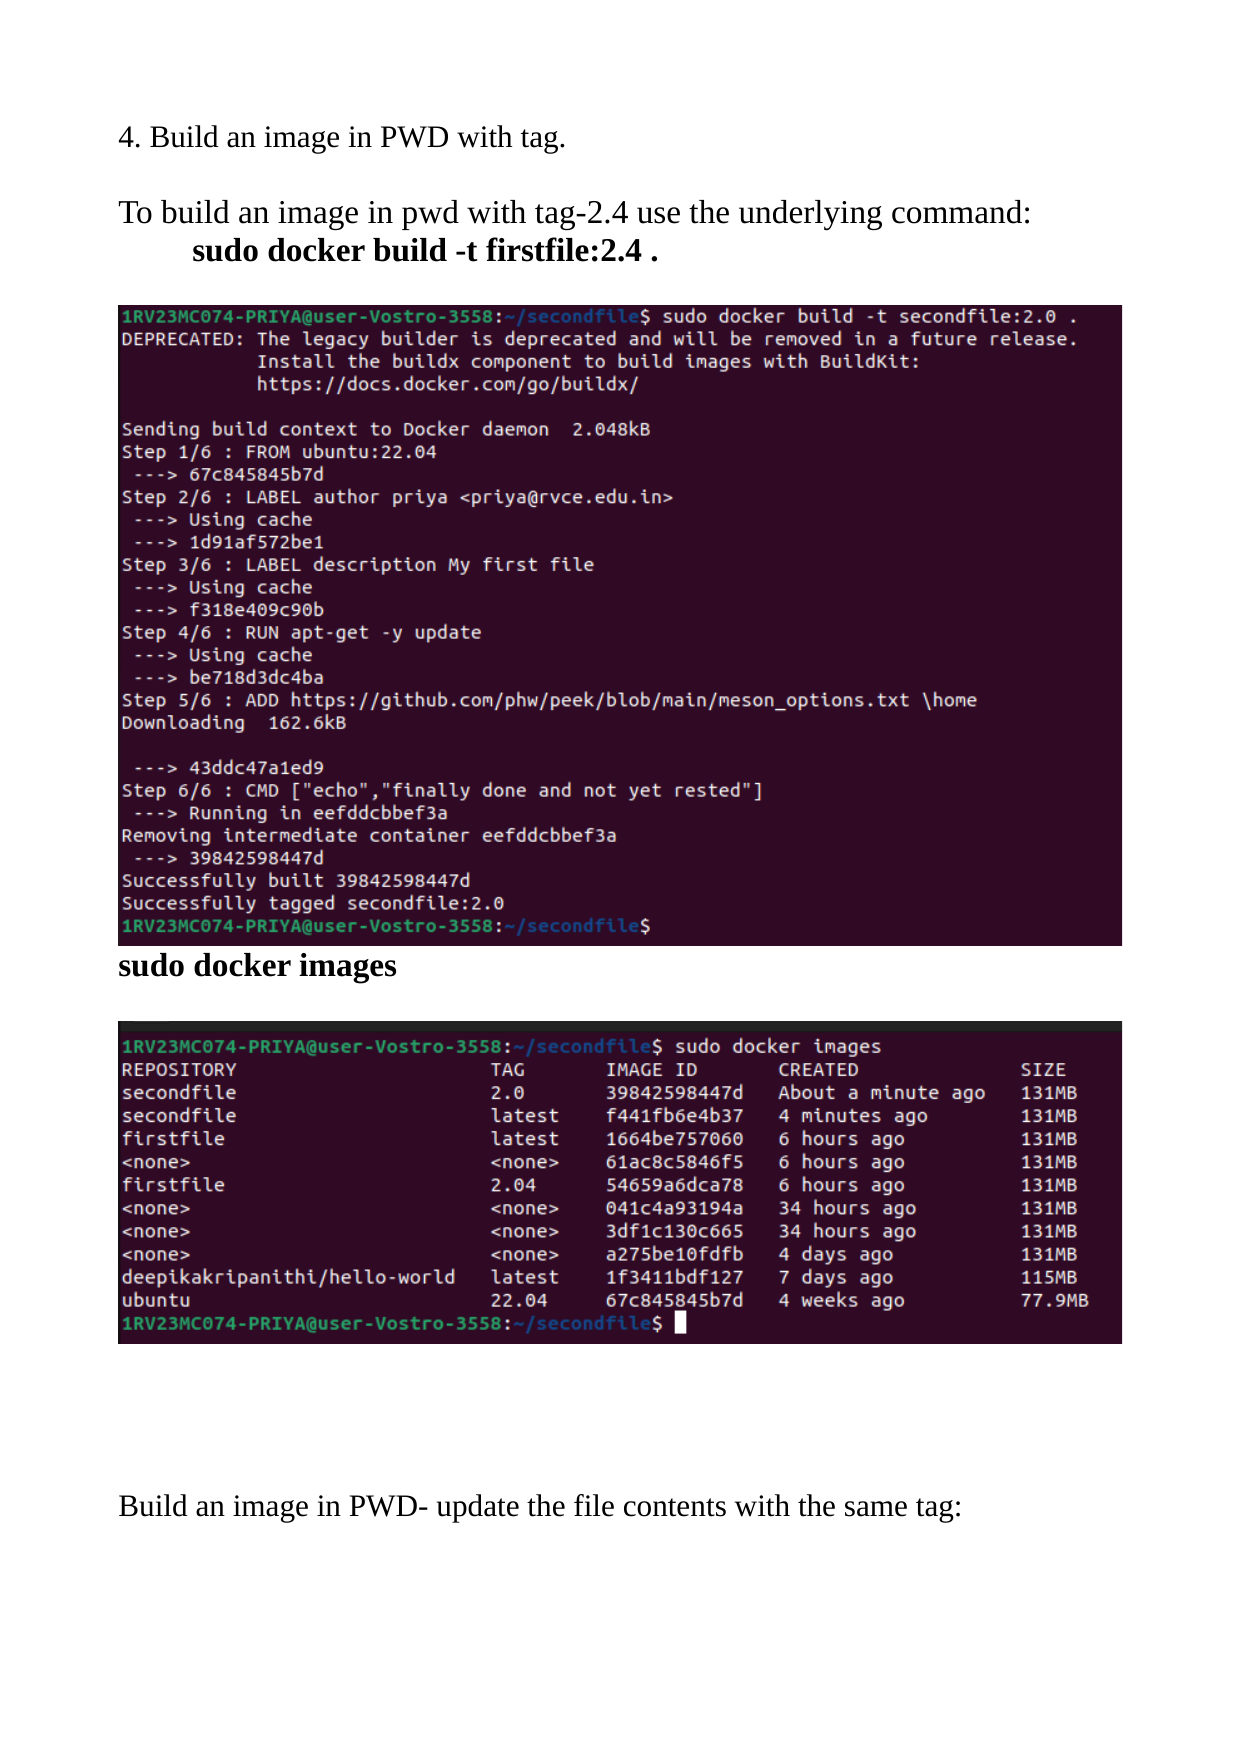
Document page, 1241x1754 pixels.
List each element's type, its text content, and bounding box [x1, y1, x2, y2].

text 4. Build an image in PWD with tag. [118, 118, 1122, 154]
text sudo docker images [118, 946, 1122, 983]
text Build an image in PWD- update the file contents with the same tag: [118, 1488, 1122, 1524]
text To build an image in pwd with tag-2.4 use the underlying command: [118, 192, 1122, 231]
picture [118, 1021, 1123, 1344]
text sudo docker build -t firstfile:2.4 . [118, 231, 1122, 269]
picture [118, 305, 1123, 946]
